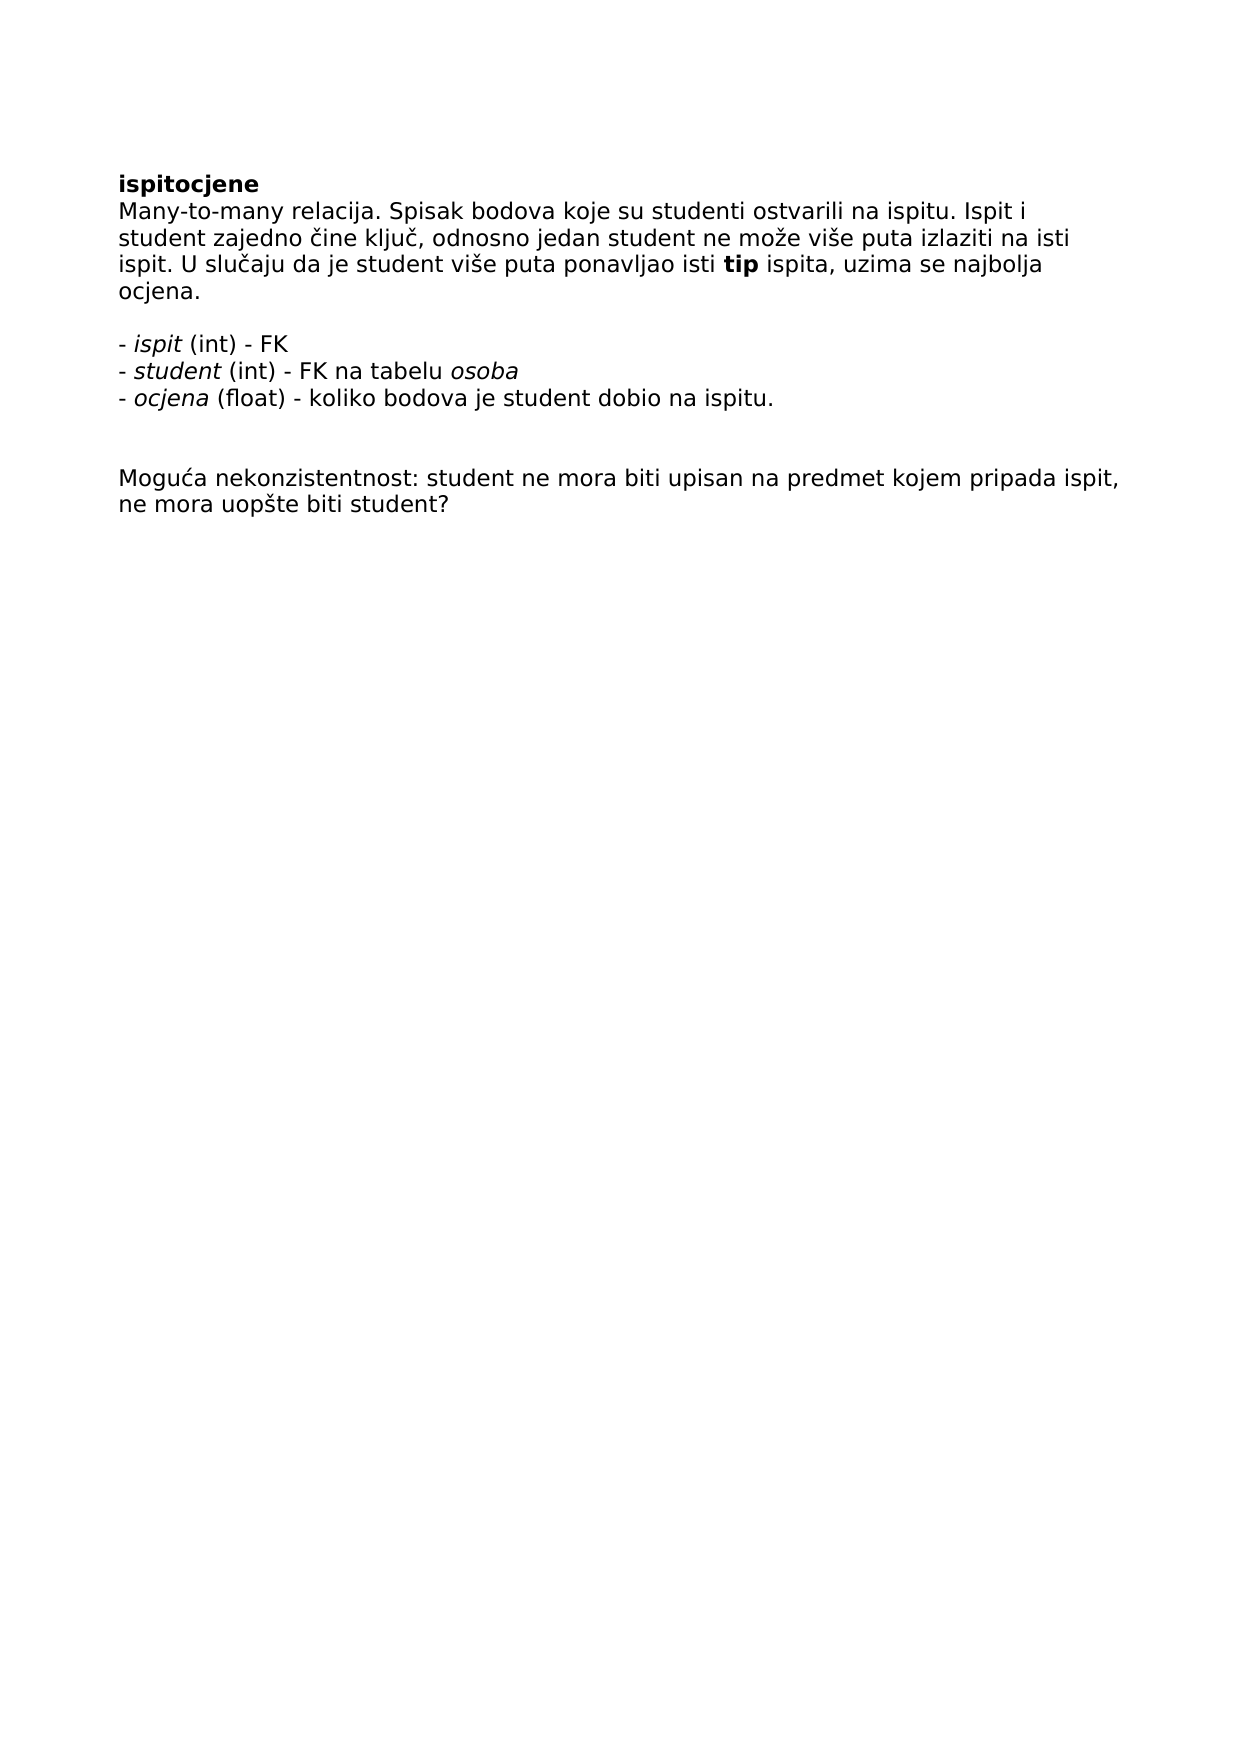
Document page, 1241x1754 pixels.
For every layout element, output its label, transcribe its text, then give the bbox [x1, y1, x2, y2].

text ispitocjene [118, 171, 1122, 198]
text - student (int) - FK na tabelu osoba [118, 358, 1122, 385]
text Many-to-many relacija. Spisak bodova koje su studenti ostvarili na ispitu. Ispit i student zajedno čine ključ, odnosno jedan student ne može više puta izlaziti na isti ispit. U slučaju da je student više puta ponavljao isti tip ispita, uzima se najbolja ocjena. [118, 198, 1122, 305]
text Moguća nekonzistentnost: student ne mora biti upisan na predmet kojem pripada ispit, ne mora uopšte biti student? [118, 465, 1122, 518]
text - ocjena (float) - koliko bodova je student dobio na ispitu. [118, 385, 1122, 411]
text - ispit (int) - FK [118, 331, 1122, 358]
